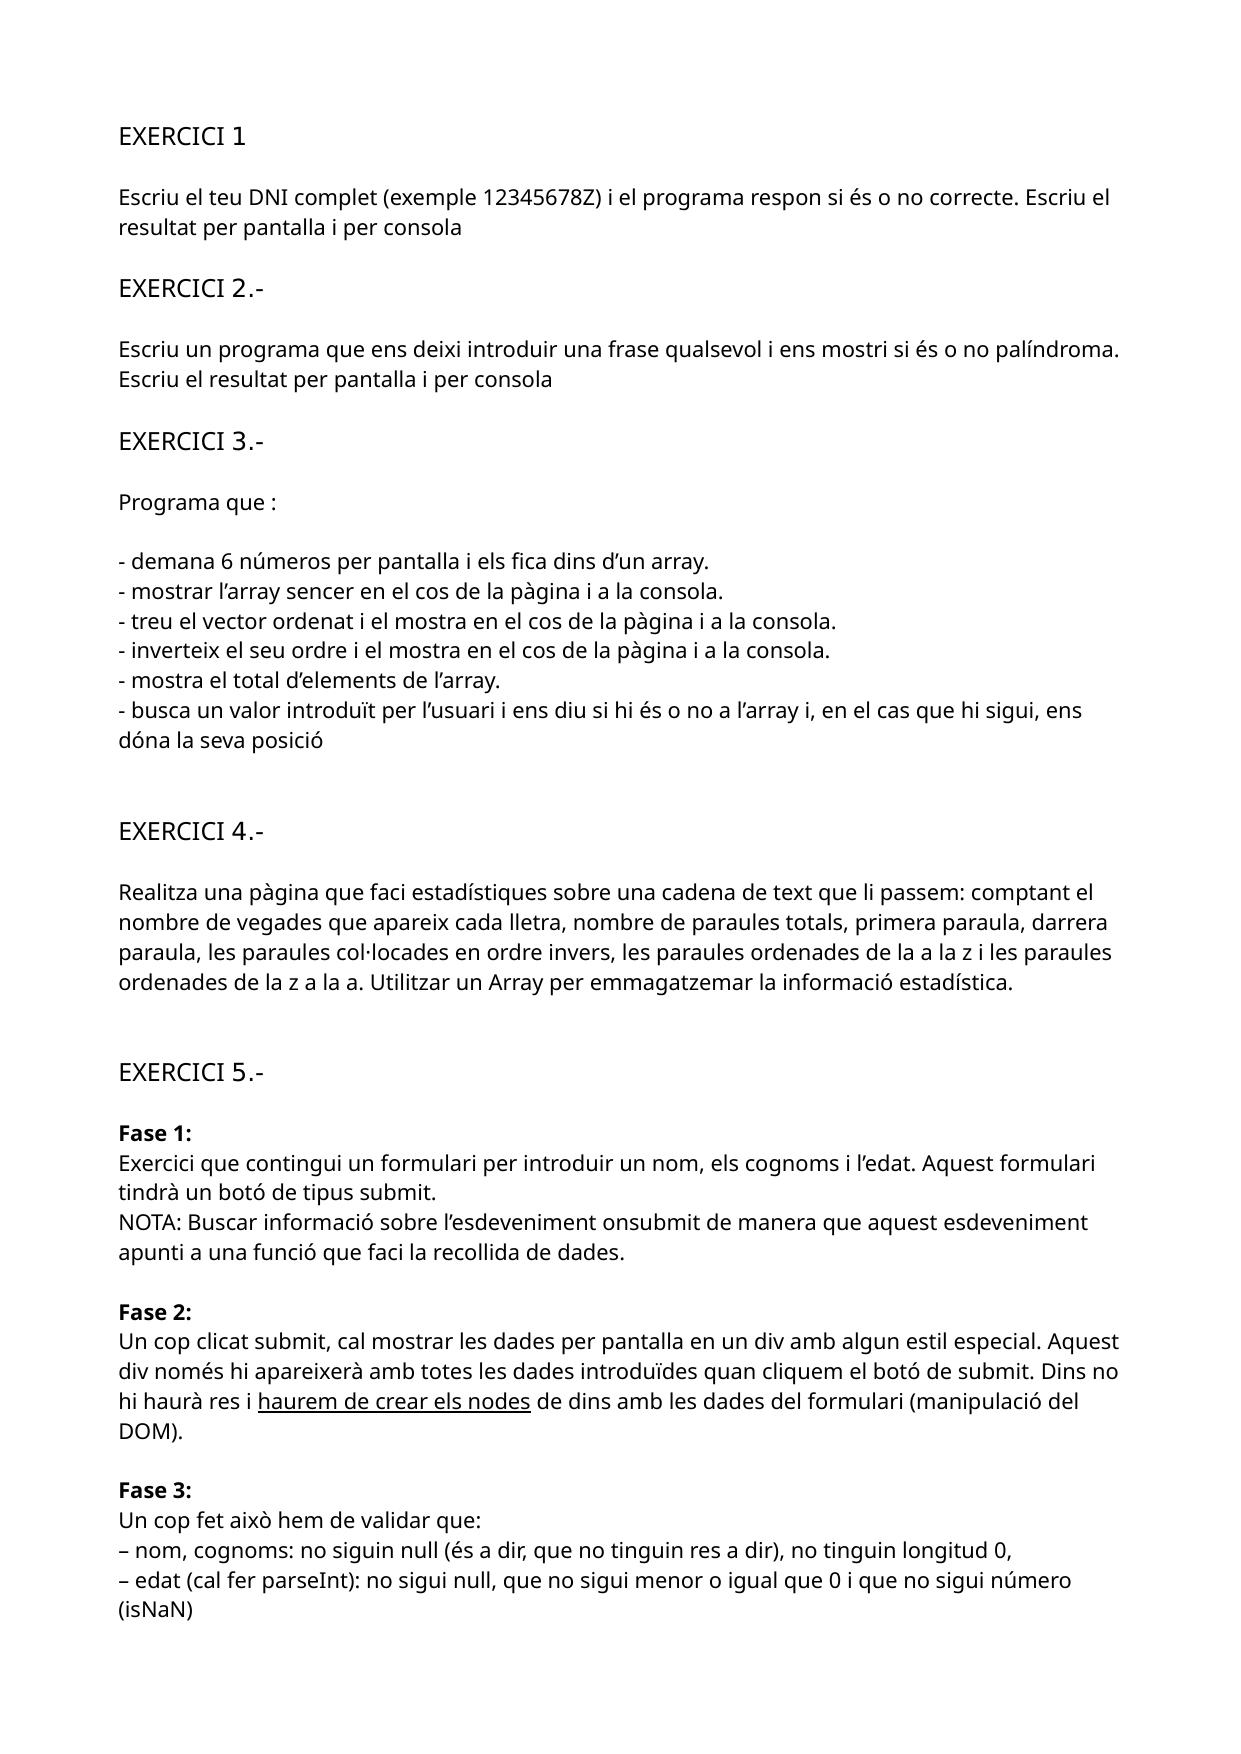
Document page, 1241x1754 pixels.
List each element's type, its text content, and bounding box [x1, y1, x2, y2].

text NOTA: Buscar informació sobre l’esdeveniment onsubmit de manera que aquest esdeveniment apunti a una funció que faci la recollida de dades. [118, 1207, 1122, 1267]
text Fase 2: [118, 1297, 1122, 1326]
text Un cop clicat submit, cal mostrar les dades per pantalla en un div amb algun estil especial. Aquest div només hi apareixerà amb totes les dades introduïdes quan cliquem el botó de submit. Dins no hi haurà res i haurem de crear els nodes de dins amb les dades del formulari (manipulació del DOM). [118, 1326, 1122, 1446]
text – edat (cal fer parseInt): no sigui null, que no sigui menor o igual que 0 i que no sigui número (isNaN) [118, 1565, 1122, 1624]
text Un cop fet això hem de validar que: [118, 1505, 1122, 1535]
text - inverteix el seu ordre i el mostra en el cos de la pàgina i a la consola. [118, 636, 1122, 665]
text Fase 1: [118, 1118, 1122, 1148]
text EXERCICI 5.- [118, 1054, 1122, 1089]
text Escriu un programa que ens deixi introduir una frase qualsevol i ens mostri si és o no palíndroma. Escriu el resultat per pantalla i per consola [118, 334, 1122, 394]
text Escriu el teu DNI complet (exemple 12345678Z) i el programa respon si és o no correcte. Escriu el resultat per pantalla i per consola [118, 182, 1122, 241]
text Fase 3: [118, 1475, 1122, 1505]
text - mostra el total d’elements de l’array. [118, 665, 1122, 695]
text EXERCICI 2.- [118, 271, 1122, 305]
text Programa que : [118, 487, 1122, 517]
text Exercici que contingui un formulari per introduir un nom, els cognoms i l’edat. Aquest formulari tindrà un botó de tipus submit. [118, 1148, 1122, 1207]
text EXERCICI 4.- [118, 814, 1122, 848]
text - mostrar l’array sencer en el cos de la pàgina i a la consola. [118, 576, 1122, 606]
text EXERCICI 3.- [118, 423, 1122, 457]
text - demana 6 números per pantalla i els fica dins d’un array. [118, 546, 1122, 576]
text - busca un valor introduït per l’usuari i ens diu si hi és o no a l’array i, en el cas que hi sigui, ens dóna la seva posició [118, 695, 1122, 755]
text - treu el vector ordenat i el mostra en el cos de la pàgina i a la consola. [118, 606, 1122, 636]
text – nom, cognoms: no siguin null (és a dir, que no tinguin res a dir), no tinguin longitud 0, [118, 1535, 1122, 1565]
text EXERCICI 1 [118, 118, 1122, 152]
text Realitza una pàgina que faci estadístiques sobre una cadena de text que li passem: comptant el nombre de vegades que apareix cada lletra, nombre de paraules totals, primera paraula, darrera paraula, les paraules col·locades en ordre invers, les paraules ordenades de la a la z i les paraules ordenades de la z a la a. Utilitzar un Array per emmagatzemar la informació estadística. [118, 877, 1122, 996]
